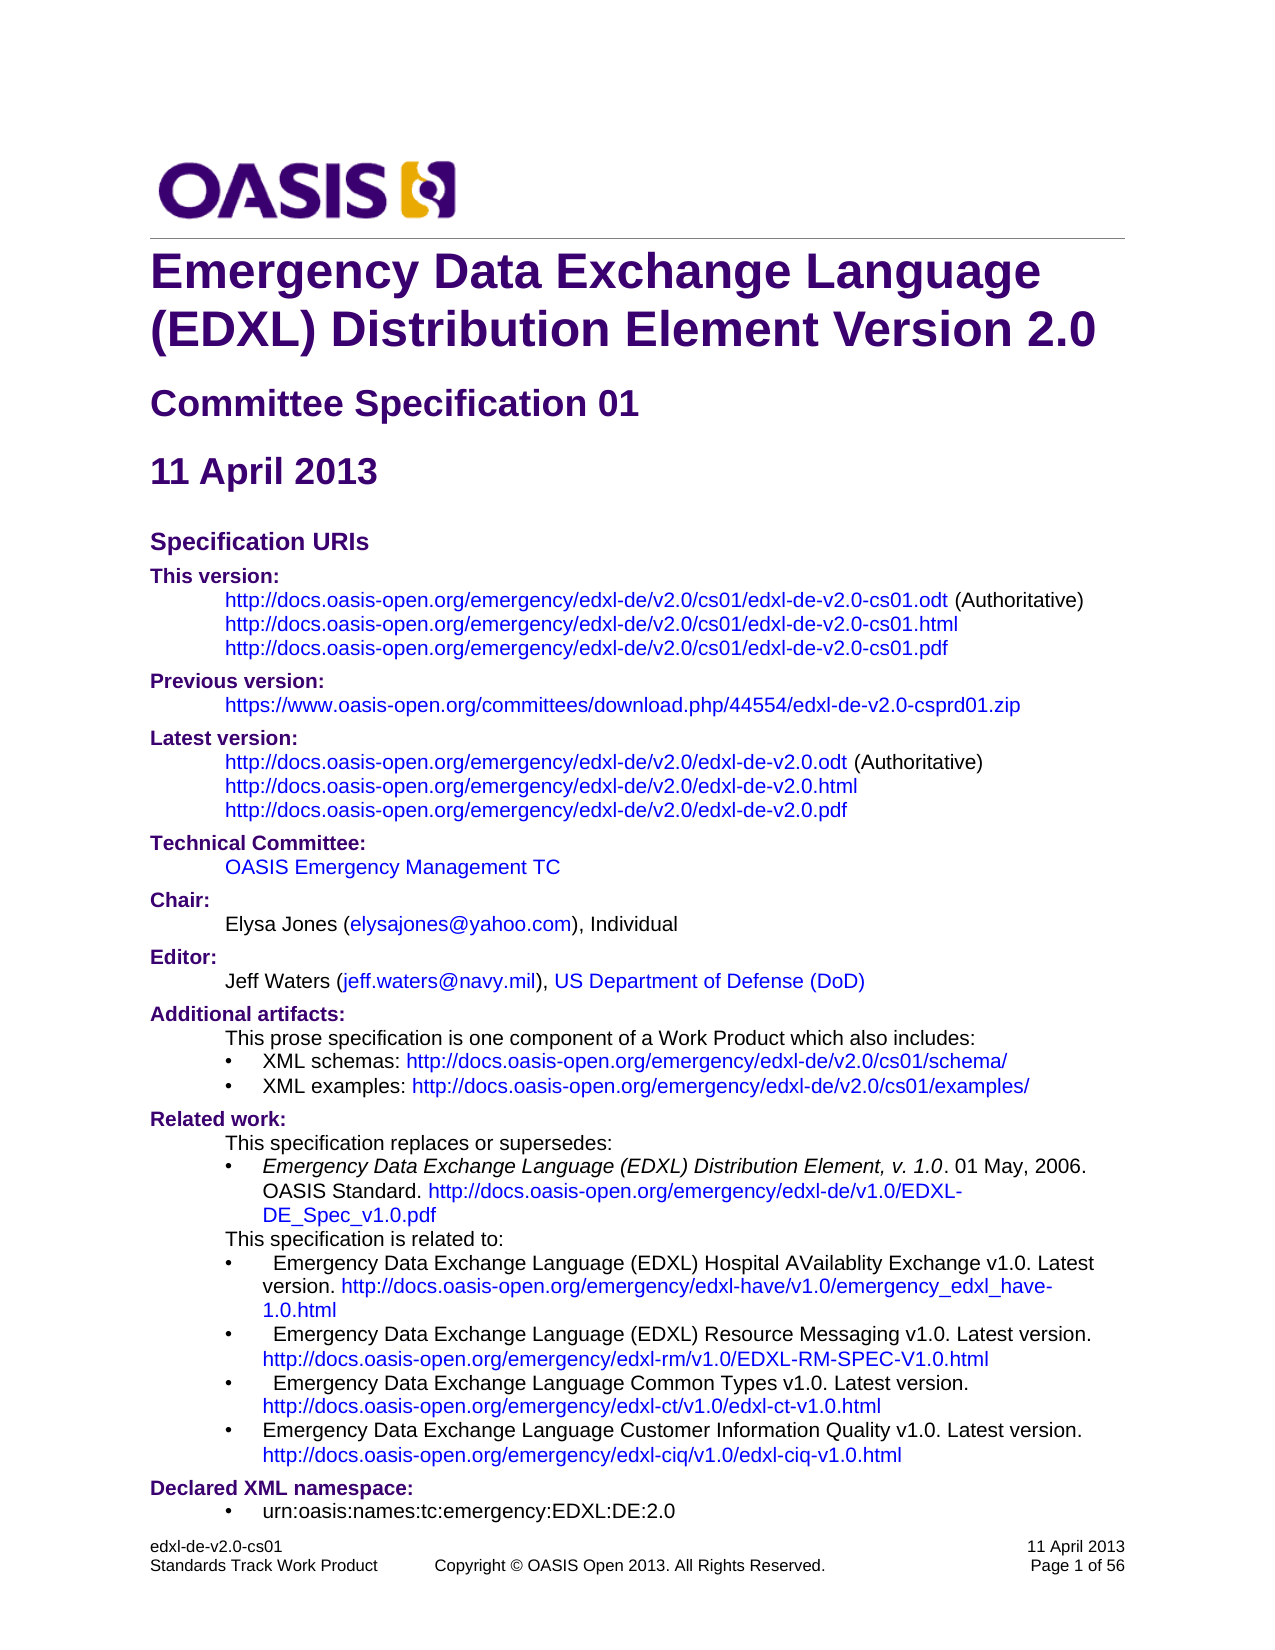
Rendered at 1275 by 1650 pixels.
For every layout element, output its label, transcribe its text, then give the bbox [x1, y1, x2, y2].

subtitle Committee Specification 01 [150, 381, 1125, 424]
title http://docs.oasis-open.org/emergency/edxl-de/v2.0/edxl-de-v2.0.html [225, 774, 1125, 798]
title Editor: [150, 944, 1125, 968]
title This version: [150, 564, 1125, 588]
list XML schemas: http://docs.oasis-open.org/emergency/edxl-de/v2.0/cs01/schema/ [225, 1049, 1125, 1073]
list Emergency Data Exchange Language Common Types v1.0. Latest version. http://docs.oasis-open.org/emergency/edxl-ct/v1.0/edxl-ct-v1.0.html [225, 1370, 1125, 1418]
list Emergency Data Exchange Language (EDXL) Distribution Element, v. 1.0. 01 May, 2006. OASIS Standard. http://docs.oasis-open.org/emergency/edxl-de/v1.0/EDXL-DE_Spec_v1.0.pdf [225, 1154, 1125, 1226]
list XML examples: http://docs.oasis-open.org/emergency/edxl-de/v2.0/cs01/examples/ [225, 1073, 1125, 1097]
title Jeff Waters (jeff.waters@navy.mil), US Department of Defense (DoD) [225, 968, 1125, 992]
title Technical Committee: [150, 831, 1125, 855]
title http://docs.oasis-open.org/emergency/edxl-de/v2.0/cs01/edxl-de-v2.0-cs01.odt (Authoritative) [225, 588, 1125, 612]
title Emergency Data Exchange Language (EDXL) Distribution Element Version 2.0 [150, 239, 1125, 356]
title http://docs.oasis-open.org/emergency/edxl-de/v2.0/cs01/edxl-de-v2.0-cs01.pdf [225, 636, 1125, 660]
list Emergency Data Exchange Language Customer Information Quality v1.0. Latest version. http://docs.oasis-open.org/emergency/edxl-ciq/v1.0/edxl-ciq-v1.0.html [225, 1418, 1125, 1466]
title Related work: [150, 1106, 1125, 1130]
title Additional artifacts: [150, 1001, 1125, 1025]
title Chair: [150, 888, 1125, 912]
list Emergency Data Exchange Language (EDXL) Resource Messaging v1.0. Latest version. http://docs.oasis-open.org/emergency/edxl-rm/v1.0/EDXL-RM-SPEC-V1.0.html [225, 1322, 1125, 1370]
title http://docs.oasis-open.org/emergency/edxl-de/v2.0/edxl-de-v2.0.odt (Authoritative) [225, 750, 1125, 774]
title Elysa Jones (elysajones@yahoo.com), Individual [225, 912, 1125, 936]
list Emergency Data Exchange Language (EDXL) Hospital AVailablity Exchange v1.0. Latest version. http://docs.oasis-open.org/emergency/edxl-have/v1.0/emergency_edxl_have-1.0.html [225, 1250, 1125, 1322]
title Specification URIs [150, 527, 1125, 555]
title This specification replaces or supersedes: [225, 1130, 1125, 1154]
subtitle 11 April 2013 [150, 449, 1125, 493]
title Declared XML namespace: [150, 1475, 1125, 1499]
title This prose specification is one component of a Work Product which also includes: [225, 1025, 1125, 1049]
title http://docs.oasis-open.org/emergency/edxl-de/v2.0/edxl-de-v2.0.pdf [225, 798, 1125, 822]
title Latest version: [150, 726, 1125, 750]
title http://docs.oasis-open.org/emergency/edxl-de/v2.0/cs01/edxl-de-v2.0-cs01.html [225, 612, 1125, 636]
title OASIS Emergency Management TC [225, 855, 1125, 879]
list urn:oasis:names:tc:emergency:EDXL:DE:2.0 [225, 1499, 1125, 1523]
title This specification is related to: [225, 1226, 1125, 1250]
title https://www.oasis-open.org/committees/download.php/44554/edxl-de-v2.0-csprd01.zip [225, 693, 1125, 717]
title Previous version: [150, 669, 1125, 693]
picture [150, 145, 468, 230]
